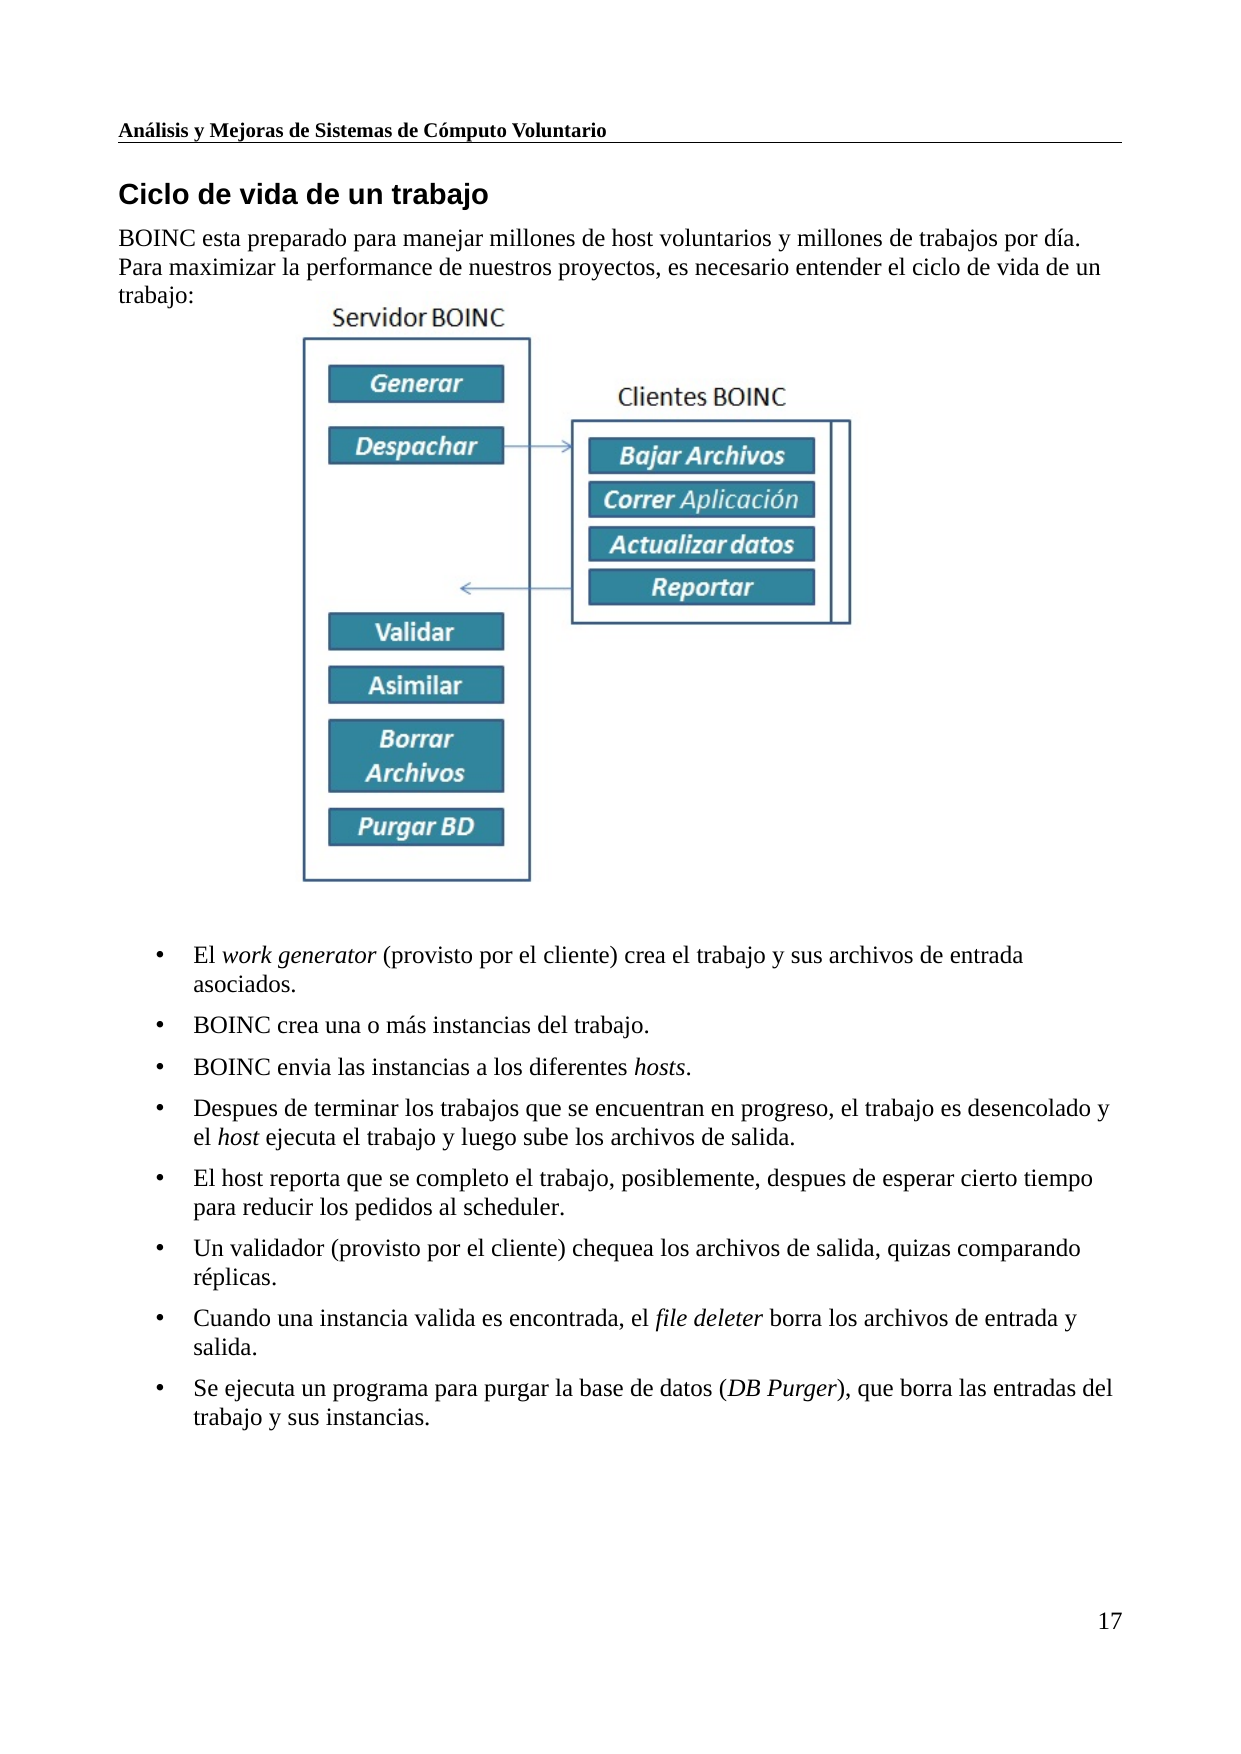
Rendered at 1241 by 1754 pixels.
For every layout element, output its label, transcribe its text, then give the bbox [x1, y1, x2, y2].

text BOINC esta preparado para manejar millones de host voluntarios y millones de trabajos por día. Para maximizar la performance de nuestros proyectos, es necesario entender el ciclo de vida de un trabajo: [118, 223, 1122, 309]
list BOINC envia las instancias a los diferentes hosts. [156, 1052, 1122, 1081]
list El work generator (provisto por el cliente) crea el trabajo y sus archivos de entrada asociados. [156, 941, 1122, 998]
list El host reporta que se completo el trabajo, posiblemente, despues de esperar cierto tiempo para reducir los pedidos al scheduler. [156, 1163, 1122, 1221]
list Cuando una instancia valida es encontrada, el file deleter borra los archivos de entrada y salida. [156, 1303, 1122, 1361]
picture [295, 291, 870, 901]
list Se ejecuta un programa para purgar la base de datos (DB Purger), que borra las entradas del trabajo y sus instancias. [156, 1373, 1122, 1431]
list BOINC crea una o más instancias del trabajo. [156, 1011, 1122, 1039]
subtitle Ciclo de vida de un trabajo [118, 177, 1122, 211]
list Despues de terminar los trabajos que se encuentran en progreso, el trabajo es desencolado y el host ejecuta el trabajo y luego sube los archivos de salida. [156, 1093, 1122, 1151]
list Un validador (provisto por el cliente) chequea los archivos de salida, quizas comparando réplicas. [156, 1233, 1122, 1291]
